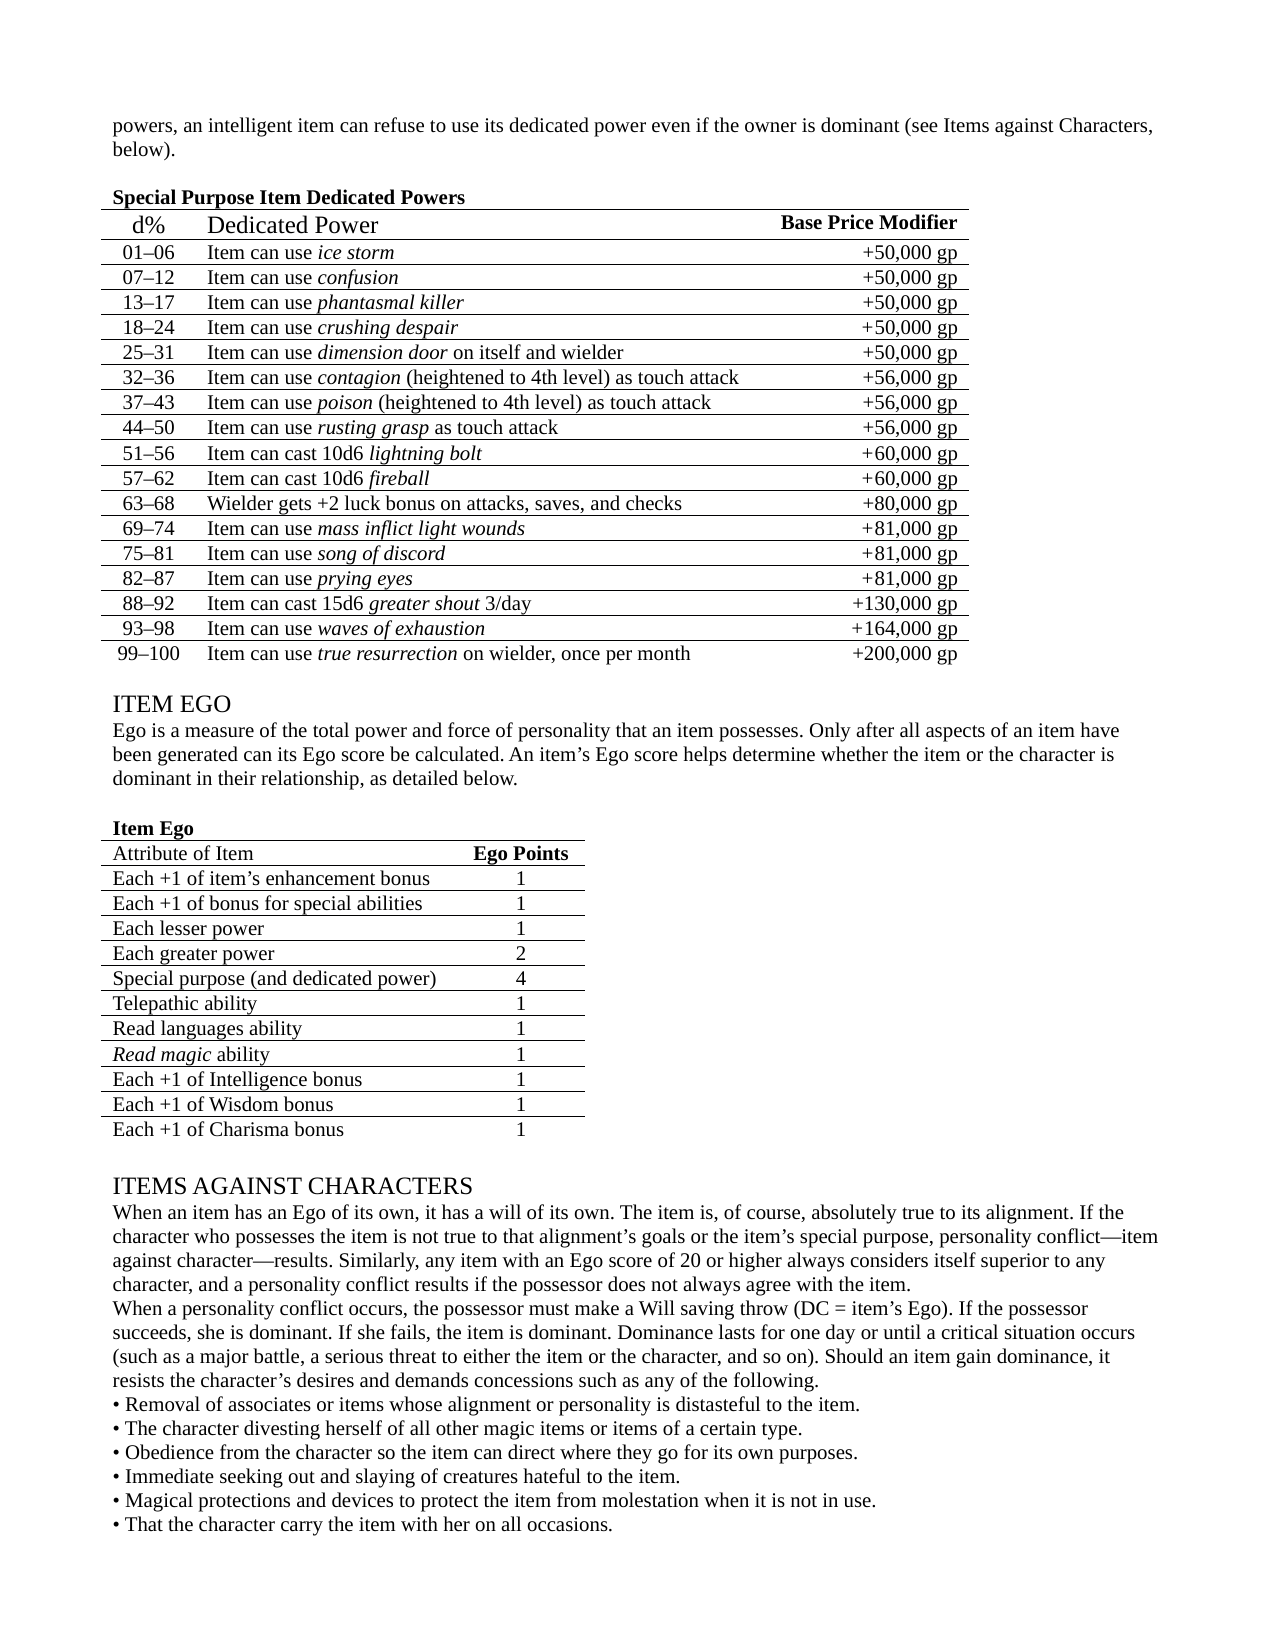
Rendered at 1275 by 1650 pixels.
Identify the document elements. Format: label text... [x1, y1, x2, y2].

table_cell +164,000 gp [760, 616, 969, 640]
table_cell +50,000 gp [760, 290, 969, 314]
table_cell Attribute of Item [101, 841, 457, 865]
table_cell 01–06 [101, 240, 196, 264]
table_cell 37–43 [101, 390, 196, 414]
table_cell Item can use crushing despair [196, 315, 760, 339]
text powers, an intelligent item can refuse to use its dedicated power even if the owner is dominant (see Items against Characters, below). [112, 112, 1162, 161]
table_cell Item can cast 10d6 fireball [196, 466, 760, 489]
table_cell +60,000 gp [760, 466, 969, 489]
table_cell Item can use dimension door on itself and wielder [196, 340, 760, 364]
table_cell 75–81 [101, 541, 196, 565]
table_cell +56,000 gp [760, 365, 969, 389]
table_cell Item can use song of discord [196, 541, 760, 565]
table_cell Special purpose (and dedicated power) [101, 966, 457, 990]
table_cell Item can use poison (heightened to 4th level) as touch attack [196, 390, 760, 414]
table_cell 32–36 [101, 365, 196, 389]
table_cell Item can use mass inflict light wounds [196, 516, 760, 540]
table_cell +200,000 gp [760, 641, 969, 665]
table_cell Ego Points [457, 841, 584, 865]
table_cell 07–12 [101, 265, 196, 289]
table_cell Base Price Modifier [760, 210, 969, 238]
table_cell Item can cast 15d6 greater shout 3/day [196, 591, 760, 615]
table_cell Item can use ice storm [196, 240, 760, 264]
table_cell Each lesser power [101, 916, 457, 940]
table_cell 1 [457, 891, 584, 915]
table_cell 1 [457, 1067, 584, 1091]
text ITEM EGO [112, 689, 1162, 718]
table_cell 88–92 [101, 591, 196, 615]
table_cell +81,000 gp [760, 566, 969, 590]
table_cell Item can cast 10d6 lightning bolt [196, 440, 760, 464]
table_cell +60,000 gp [760, 440, 969, 464]
table_cell 1 [457, 866, 584, 890]
table_cell +50,000 gp [760, 265, 969, 289]
table_cell 25–31 [101, 340, 196, 364]
table_cell 82–87 [101, 566, 196, 590]
table_cell Dedicated Power [196, 210, 760, 238]
text • Obedience from the character so the item can direct where they go for its own purposes. [112, 1440, 1162, 1464]
table_cell +80,000 gp [760, 491, 969, 515]
text • Removal of associates or items whose alignment or personality is distasteful to the item. [112, 1392, 1162, 1416]
table_cell 99–100 [101, 641, 196, 665]
table_cell 1 [457, 1016, 584, 1040]
text ITEMS AGAINST CHARACTERS [112, 1171, 1162, 1199]
text • Magical protections and devices to protect the item from molestation when it is not in use. [112, 1488, 1162, 1512]
table_cell Each +1 of item’s enhancement bonus [101, 866, 457, 890]
table_cell Each +1 of Charisma bonus [101, 1117, 457, 1141]
table_header Special Purpose Item Dedicated Powers [101, 185, 969, 209]
table_cell Each greater power [101, 941, 457, 965]
text When a personality conflict occurs, the possessor must make a Will saving throw (DC = item’s Ego). If the possessor succeeds, she is dominant. If she fails, the item is dominant. Dominance lasts for one day or until a critical situation occurs (such as a major battle, a serious threat to either the item or the character, and so on). Should an item gain dominance, it resists the character’s desires and demands concessions such as any of the following. [112, 1296, 1162, 1392]
table_cell +50,000 gp [760, 340, 969, 364]
table_cell Item can use contagion (heightened to 4th level) as touch attack [196, 365, 760, 389]
table_cell 2 [457, 941, 584, 965]
table_cell Item can use phantasmal killer [196, 290, 760, 314]
table_cell Wielder gets +2 luck bonus on attacks, saves, and checks [196, 491, 760, 515]
table_cell d% [101, 210, 196, 238]
table_cell 51–56 [101, 440, 196, 464]
text When an item has an Ego of its own, it has a will of its own. The item is, of course, absolutely true to its alignment. If the character who possesses the item is not true to that alignment’s goals or the item’s special purpose, personality conflict—item against character—results. Similarly, any item with an Ego score of 20 or higher always considers itself superior to any character, and a personality conflict results if the possessor does not always agree with the item. [112, 1199, 1162, 1296]
table_cell 4 [457, 966, 584, 990]
table_cell Each +1 of bonus for special abilities [101, 891, 457, 915]
table_cell Item can use waves of exhaustion [196, 616, 760, 640]
table_cell 57–62 [101, 466, 196, 489]
table_cell +130,000 gp [760, 591, 969, 615]
table_cell 1 [457, 991, 584, 1015]
table_cell Item can use confusion [196, 265, 760, 289]
table_cell 1 [457, 1041, 584, 1066]
table_cell 1 [457, 916, 584, 940]
table_cell Telepathic ability [101, 991, 457, 1015]
table_cell +81,000 gp [760, 516, 969, 540]
table_cell Item can use prying eyes [196, 566, 760, 590]
table_cell Read languages ability [101, 1016, 457, 1040]
text • The character divesting herself of all other magic items or items of a certain type. [112, 1416, 1162, 1440]
table_cell 18–24 [101, 315, 196, 339]
table_cell 44–50 [101, 415, 196, 439]
table_cell Each +1 of Wisdom bonus [101, 1092, 457, 1116]
table_cell Read magic ability [101, 1041, 457, 1066]
table_cell Item can use true resurrection on wielder, once per month [196, 641, 760, 665]
table_cell 1 [457, 1092, 584, 1116]
table_cell +81,000 gp [760, 541, 969, 565]
table_cell +56,000 gp [760, 390, 969, 414]
text • Immediate seeking out and slaying of creatures hateful to the item. [112, 1464, 1162, 1488]
table_cell +56,000 gp [760, 415, 969, 439]
table_cell Item can use rusting grasp as touch attack [196, 415, 760, 439]
table_cell 63–68 [101, 491, 196, 515]
text Ego is a measure of the total power and force of personality that an item possesses. Only after all aspects of an item have been generated can its Ego score be calculated. An item’s Ego score helps determine whether the item or the character is dominant in their relationship, as detailed below. [112, 718, 1162, 790]
text • That the character carry the item with her on all occasions. [112, 1512, 1162, 1536]
table_cell 93–98 [101, 616, 196, 640]
table_header Item Ego [101, 816, 584, 839]
table_cell Each +1 of Intelligence bonus [101, 1067, 457, 1091]
table_cell 1 [457, 1117, 584, 1141]
table_cell +50,000 gp [760, 315, 969, 339]
table_cell 13–17 [101, 290, 196, 314]
table_cell 69–74 [101, 516, 196, 540]
table_cell +50,000 gp [760, 240, 969, 264]
